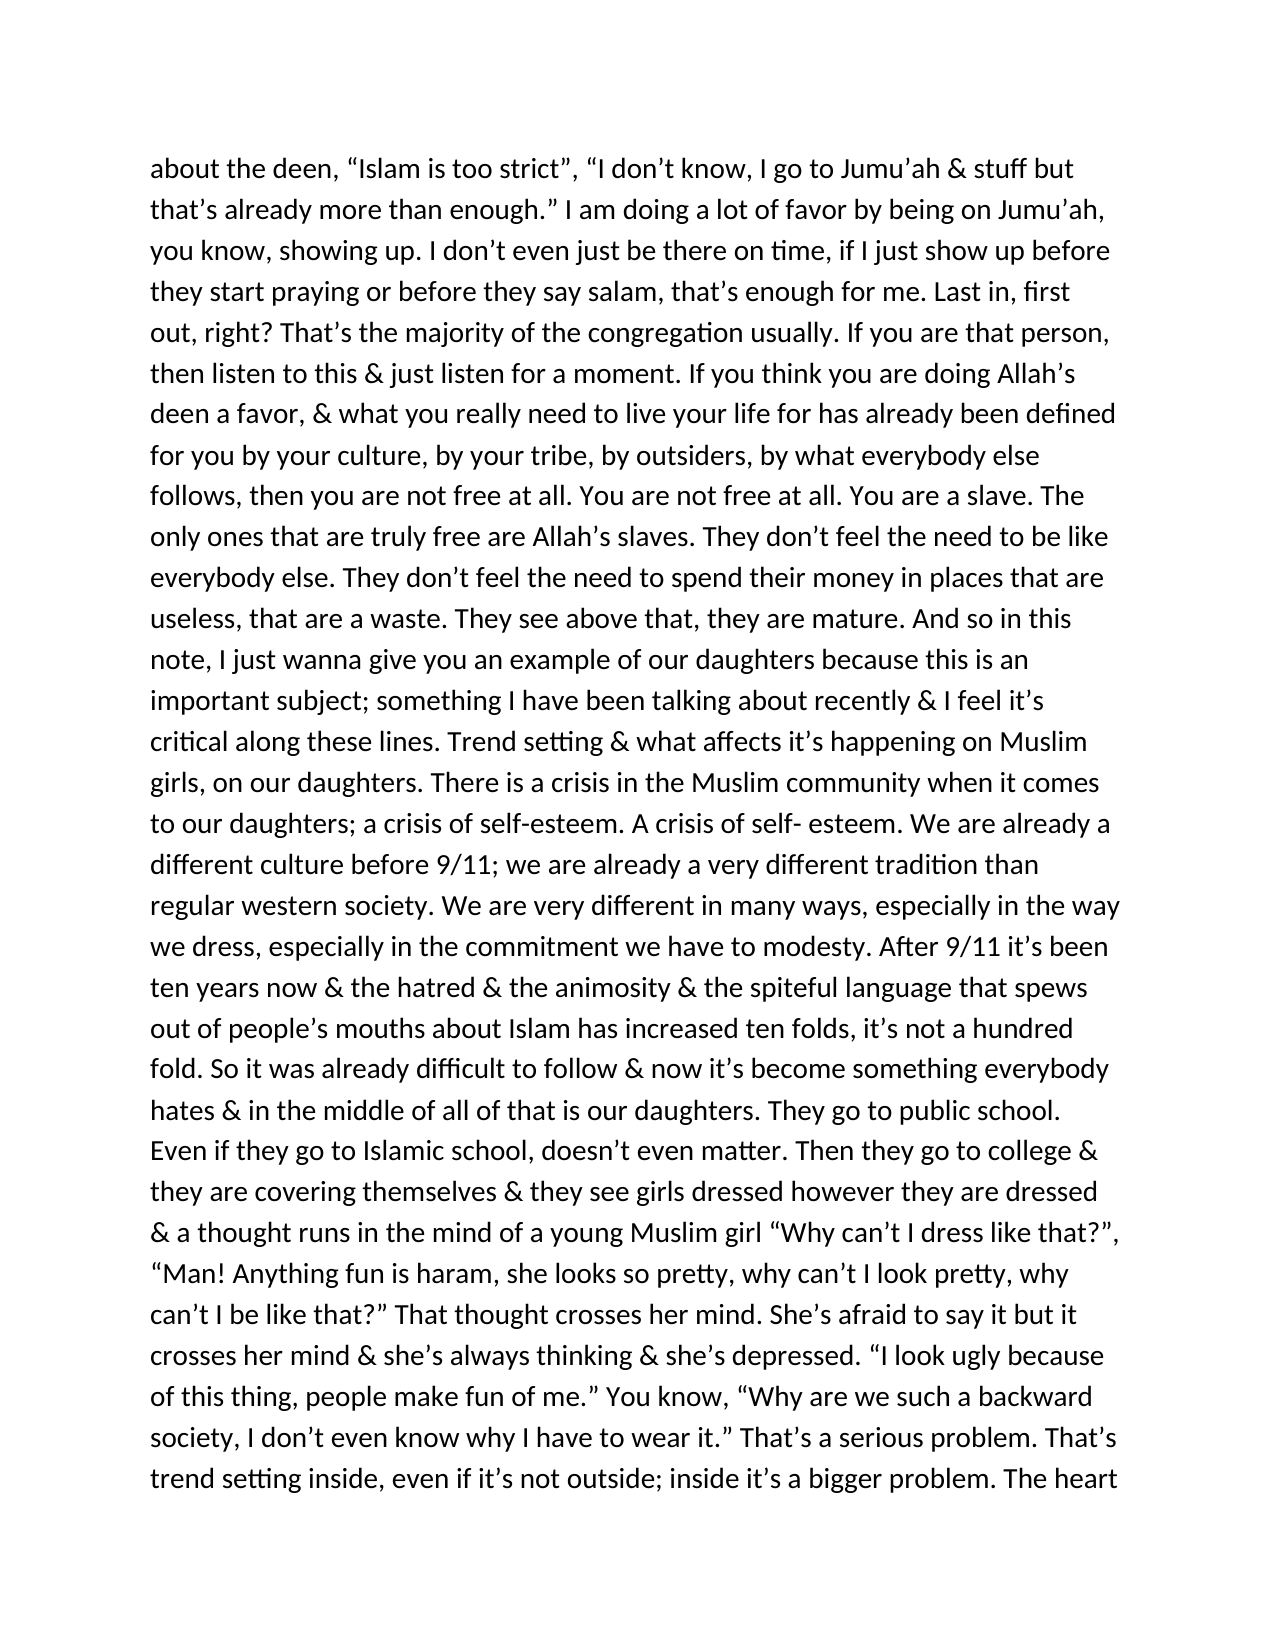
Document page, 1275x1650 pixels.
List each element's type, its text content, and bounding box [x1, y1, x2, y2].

text “إِنَّهُ لَكُمْ عَدُوٌّ مُبِينٌ “& then the last thing; what does shaytan do? What are the two things that he will get you to commit? “إِنَّمَا يَأْمُرُكُمْ بِالسُّوءِ وَالْفَحْشَاء وَأَن تَقُولُواْ عَلَى اللّهِ مَا لاَ تَعْلَمُون “ , he’ll command you to evil, he’ll command you to shamelessness & to say things about Allah you have no idea of. I wanna explain that briefly & this khutbah is done. When people want to follow whatever they want it is they want to follow & they don’t wanna hear about the deen, “Islam is too strict”, “I don’t know, I go to Jumu’ah & stuff but that’s already more than enough.” I am doing a lot of favor by being on Jumu’ah, you know, showing up. I don’t even just be there on time, if I just show up before they start praying or before they say salam, that’s enough for me. Last in, first out, right? That’s the majority of the congregation usually. If you are that person, then listen to this & just listen for a moment. If you think you are doing Allah’s deen a favor, & what you really need to live your life for has already been defined for you by your culture, by your tribe, by outsiders, by what everybody else follows, then you are not free at all. You are not free at all. You are a slave. The only ones that are truly free are Allah’s slaves. They don’t feel the need to be like everybody else. They don’t feel the need to spend their money in places that are useless, that are a waste. They see above that, they are mature. And so in this note, I just wanna give you an example of our daughters because this is an important subject; something I have been talking about recently & I feel it’s critical along these lines. Trend setting & what affects it’s happening on Muslim girls, on our daughters. There is a crisis in the Muslim community when it comes to our daughters; a crisis of self-esteem. A crisis of self- esteem. We are already a different culture before 9/11; we are already a very different tradition than regular western society. We are very different in many ways, especially in the way we dress, especially in the commitment we have to modesty. After 9/11 it’s been ten years now & the hatred & the animosity & the spiteful language that spews out of people’s mouths about Islam has increased ten folds, it’s not a hundred fold. So it was already difficult to follow & now it’s become something everybody hates & in the middle of all of that is our daughters. They go to public school. Even if they go to Islamic school, doesn’t even matter. Then they go to college & they are covering themselves & they see girls dressed however they are dressed & a thought runs in the mind of a young Muslim girl “Why can’t I dress like that?”, “Man! Anything fun is haram, she looks so pretty, why can’t I look pretty, why can’t I be like that?” That thought crosses her mind. She’s afraid to say it but it crosses her mind & she’s always thinking & she’s depressed. “I look ugly because of this thing, people make fun of me.” You know, “Why are we such a backward society, I don’t even know why I have to wear it.” That’s a serious problem. That’s trend setting inside, even if it’s not outside; inside it’s a bigger problem. The heart is now submitted to what is rebellion to Allah. This only happens when we don’t give our sons & especially our daughters, enough self-esteem. Where does self-esteem come from, this is the last thing I’ll share with you. Because this problem of following trends in society is a big one, but probably the biggest component of that, is saving our children; saving our children from becoming swept away with the flood. So this is the last bit I wanna share with you. And that is we have to acknowledge, fathers especially, have to spend time with their daughters. Fathers have to encourage their daughters. Fathers have to appreciate their daughters. Fathers have to tell their daughters they look beautiful, so they don’t have to look for that from some idiot on Facebook; they don’t have to do that, because their fathers are telling them that. They get that, you know the kind of self- confidence the girl gets from her dad is irreplaceable. Not even the mother, mother’s critical but not when it comes to this, when it comes to the acknowledgement of the father. When have you last time you talked to your daughter, those of you that have daughters? Actually had a conversation with her? You know, our daughters, I brought two of my four daughters with me on this trip; girls talk a lot, they talk a lot, they never run out of things to say, which is why for men a lot of times, the moment you hear them, OK, OK, OK.. Yea, Yea, Yea that’s nice, that’s nice & you don’t really listen, right? Listen to your daughters, talk to them, because if you are ignoring them now, when they get older they’ll be ignoring you. They’ll be ignoring you. It doesn’t matter if they are talking about hair clips or what their friends said at school or what coloring projects they were doing or where they visited or what show they.. Whatever, talk to them, communicate with them. They need that from you. You need to play that role as a father. We cannot allow our children to fall into that, you know, get swept away into that culture; we can’t. So this is one, you know, last bit of advice that I really really wanted to share with you. Because if we don’t do that wallahi I am telling you, if we don’t do that, we are cheating our daughters from a proper raising. We are cheating even our sons & since I talked about daughters so much, I’ll say just one thing about sons; play with your sons. Spend time with your sons. Play sports with them. Most of our dads are so out of shape, they come home they pick up their child for two minutes & they are like hhaaaa (out of breath) & then they just passed out on the couch. Get in shape for your kids. Not for yourself, for your kids. Play with them. You need to be better friend to them than anyone else. Because wallahi this society offers lots of evil friends. It does. And before they make those kinds of friends, they need to find their best friend in you. It’s not the way we did things back home; back home, you weren’t friends with your dad. Your dad came home & you sat straight. Your dad spoke & you stood up & responded. There was a relationship of respect; distant relationship. You don’t chill with your dad, right? You don’t do that. Here you have to do that; you have to do that. Not just you should, you have to. We have to become those people. Because if we don’t, again this flood will come & just take our kids away. It will just come & take them away. I pray that we are not of the people who are followers of evil trends. I pray we are the kinds of people & you know, when Allah talks about these trend followers, He did mention that here’s a trend you should follow. “ فَاتَّبِعُوا مِلَّةَ إِبْرَاهِيمَ حَنِيفًا “, Follow the way of Ibraheem & you know what that way of Ibraheem is, right?, didn’t follow anybody else. Everybody is worshipping idols, I am gonna break them. Everybody is going this way, he’s gonna go that way. He’s gonna go the way that Allah wants them to go. That’s the trend to follow. That’s the people we become. May Allah make us from the millah of Ibraheem (AS). May Allah make us understand His book the way it should be understood. May Allah protect our children from falling into the tide of cultural forces & pressures. May Allah make us of those who understand His book, love His book & implement His book in our lives. May Allah open the doors of its wisdom & the wisdom of the Sunnah of His messenger (SAW) to all of us. [150, 150, 1125, 1496]
